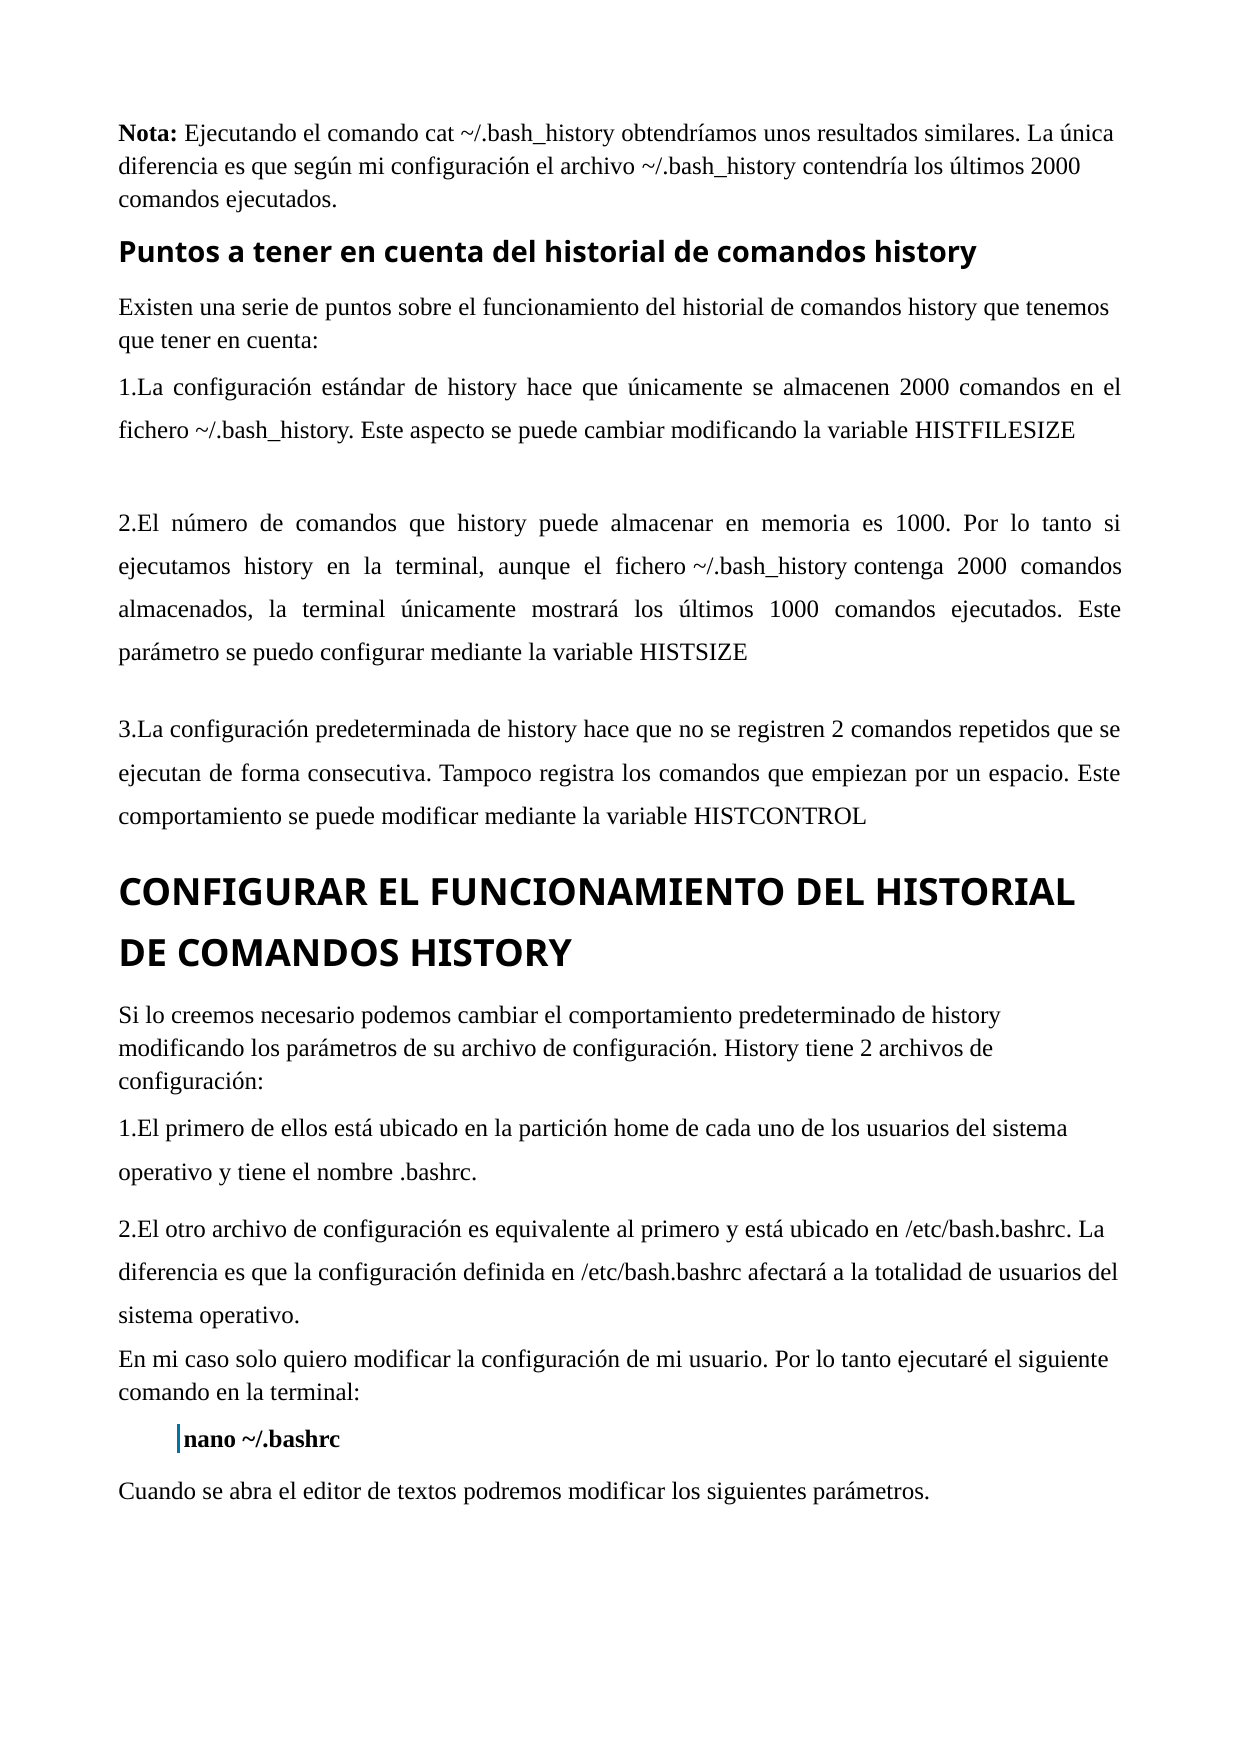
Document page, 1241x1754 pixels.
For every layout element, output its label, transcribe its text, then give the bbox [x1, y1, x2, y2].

text Cuando se abra el editor de textos podremos modificar los siguientes parámetros. [118, 1476, 1122, 1505]
list La configuración predeterminada de history hace que no se registren 2 comandos repetidos que se ejecutan de forma consecutiva. Tampoco registra los comandos que empiezan por un espacio. Este comportamiento se puede modificar mediante la variable HISTCONTROL [118, 714, 1122, 829]
list La configuración estándar de history hace que únicamente se almacenen 2000 comandos en el fichero ~/.bash_history. Este aspecto se puede cambiar modificando la variable HISTFILESIZE [118, 372, 1122, 444]
list El otro archivo de configuración es equivalente al primero y está ubicado en /etc/bash.bashrc. La diferencia es que la configuración definida en /etc/bash.bashrc afectará a la totalidad de usuarios del sistema operativo. [118, 1214, 1122, 1329]
text nano ~/.bashrc [180, 1424, 1063, 1453]
subtitle Puntos a tener en cuenta del historial de comandos history [118, 232, 1122, 271]
list El número de comandos que history puede almacenar en memoria es 1000. Por lo tanto si ejecutamos history en la terminal, aunque el fichero ~/.bash_history contenga 2000 comandos almacenados, la terminal únicamente mostrará los últimos 1000 comandos ejecutados. Este parámetro se puedo configurar mediante la variable HISTSIZE [118, 508, 1122, 666]
list El primero de ellos está ubicado en la partición home de cada uno de los usuarios del sistema operativo y tiene el nombre .bashrc. [118, 1113, 1122, 1185]
text Nota: Ejecutando el comando cat ~/.bash_history obtendríamos unos resultados similares. La única diferencia es que según mi configuración el archivo ~/.bash_history contendría los últimos 2000 comandos ejecutados. [118, 118, 1122, 213]
text En mi caso solo quiero modificar la configuración de mi usuario. Por lo tanto ejecutaré el siguiente comando en la terminal: [118, 1344, 1122, 1405]
subtitle CONFIGURAR EL FUNCIONAMIENTO DEL HISTORIAL DE COMANDOS HISTORY [118, 865, 1122, 977]
text Existen una serie de puntos sobre el funcionamiento del historial de comandos history que tenemos que tener en cuenta: [118, 292, 1122, 354]
text Si lo creemos necesario podemos cambiar el comportamiento predeterminado de history modificando los parámetros de su archivo de configuración. History tiene 2 archivos de configuración: [118, 1000, 1122, 1094]
